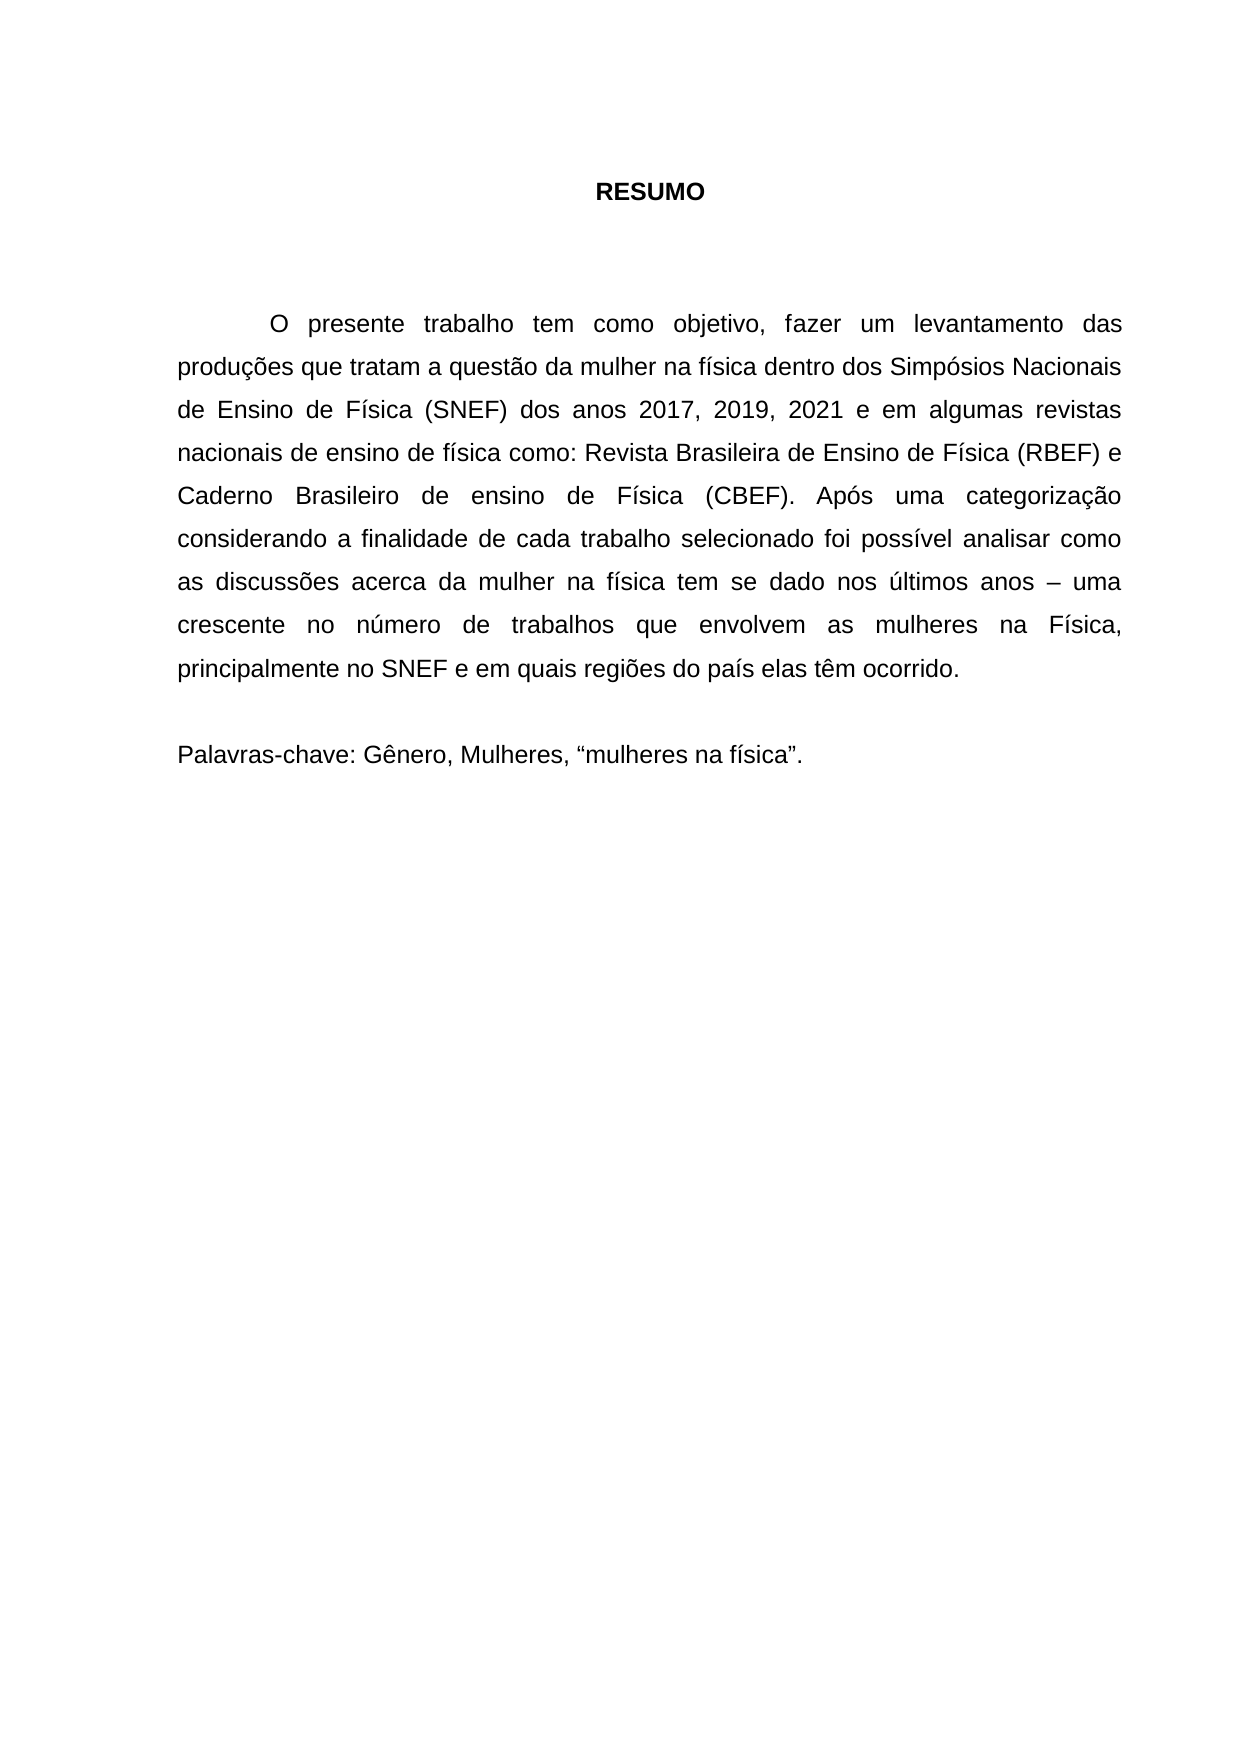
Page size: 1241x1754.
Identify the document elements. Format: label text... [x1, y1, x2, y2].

text RESUMO [177, 177, 1123, 206]
text O presente trabalho tem como objetivo, fazer um levantamento das produções que tratam a questão da mulher na física dentro dos Simpósios Nacionais de Ensino de Física (SNEF) dos anos 2017, 2019, 2021 e em algumas revistas nacionais de ensino de física como: Revista Brasileira de Ensino de Física (RBEF) e Caderno Brasileiro de ensino de Física (CBEF). Após uma categorização considerando a finalidade de cada trabalho selecionado foi possível analisar como as discussões acerca da mulher na física tem se dado nos últimos anos – uma crescente no número de trabalhos que envolvem as mulheres na Física, principalmente no SNEF e em quais regiões do país elas têm ocorrido. [177, 309, 1123, 682]
text Palavras-chave: Gênero, Mulheres, “mulheres na física”. [177, 740, 1123, 769]
